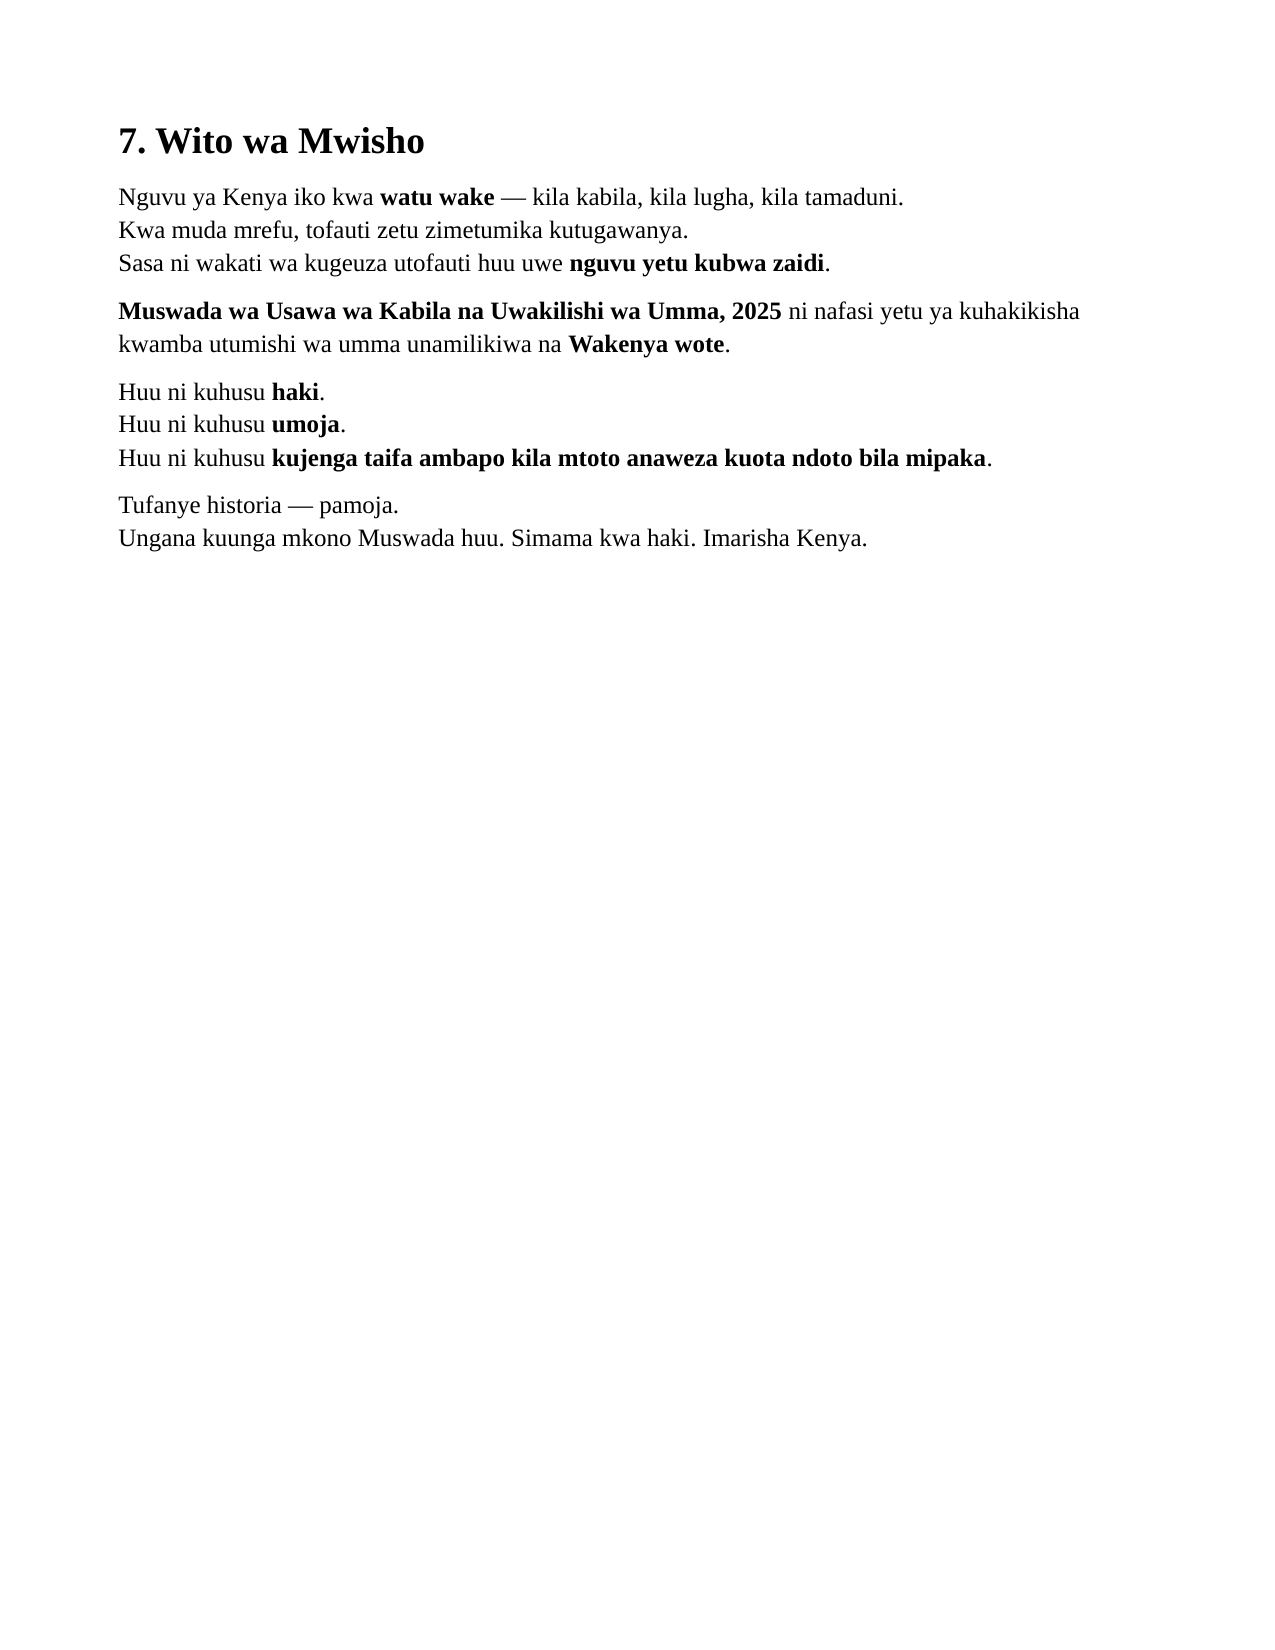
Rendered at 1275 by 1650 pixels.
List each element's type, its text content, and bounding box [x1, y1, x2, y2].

text Tufanye historia — pamoja. Ungana kuunga mkono Muswada huu. Simama kwa haki. Imarisha Kenya. [118, 490, 1157, 552]
text Muswada wa Usawa wa Kabila na Uwakilishi wa Umma, 2025 ni nafasi yetu ya kuhakikisha kwamba utumishi wa umma unamilikiwa na Wakenya wote. [118, 296, 1157, 358]
text Nguvu ya Kenya iko kwa watu wake — kila kabila, kila lugha, kila tamaduni. Kwa muda mrefu, tofauti zetu zimetumika kutugawanya. Sasa ni wakati wa kugeuza utofauti huu uwe nguvu yetu kubwa zaidi. [118, 182, 1157, 277]
subtitle 7. Wito wa Mwisho [118, 118, 1157, 161]
text Huu ni kuhusu haki. Huu ni kuhusu umoja. Huu ni kuhusu kujenga taifa ambapo kila mtoto anaweza kuota ndoto bila mipaka. [118, 377, 1157, 471]
